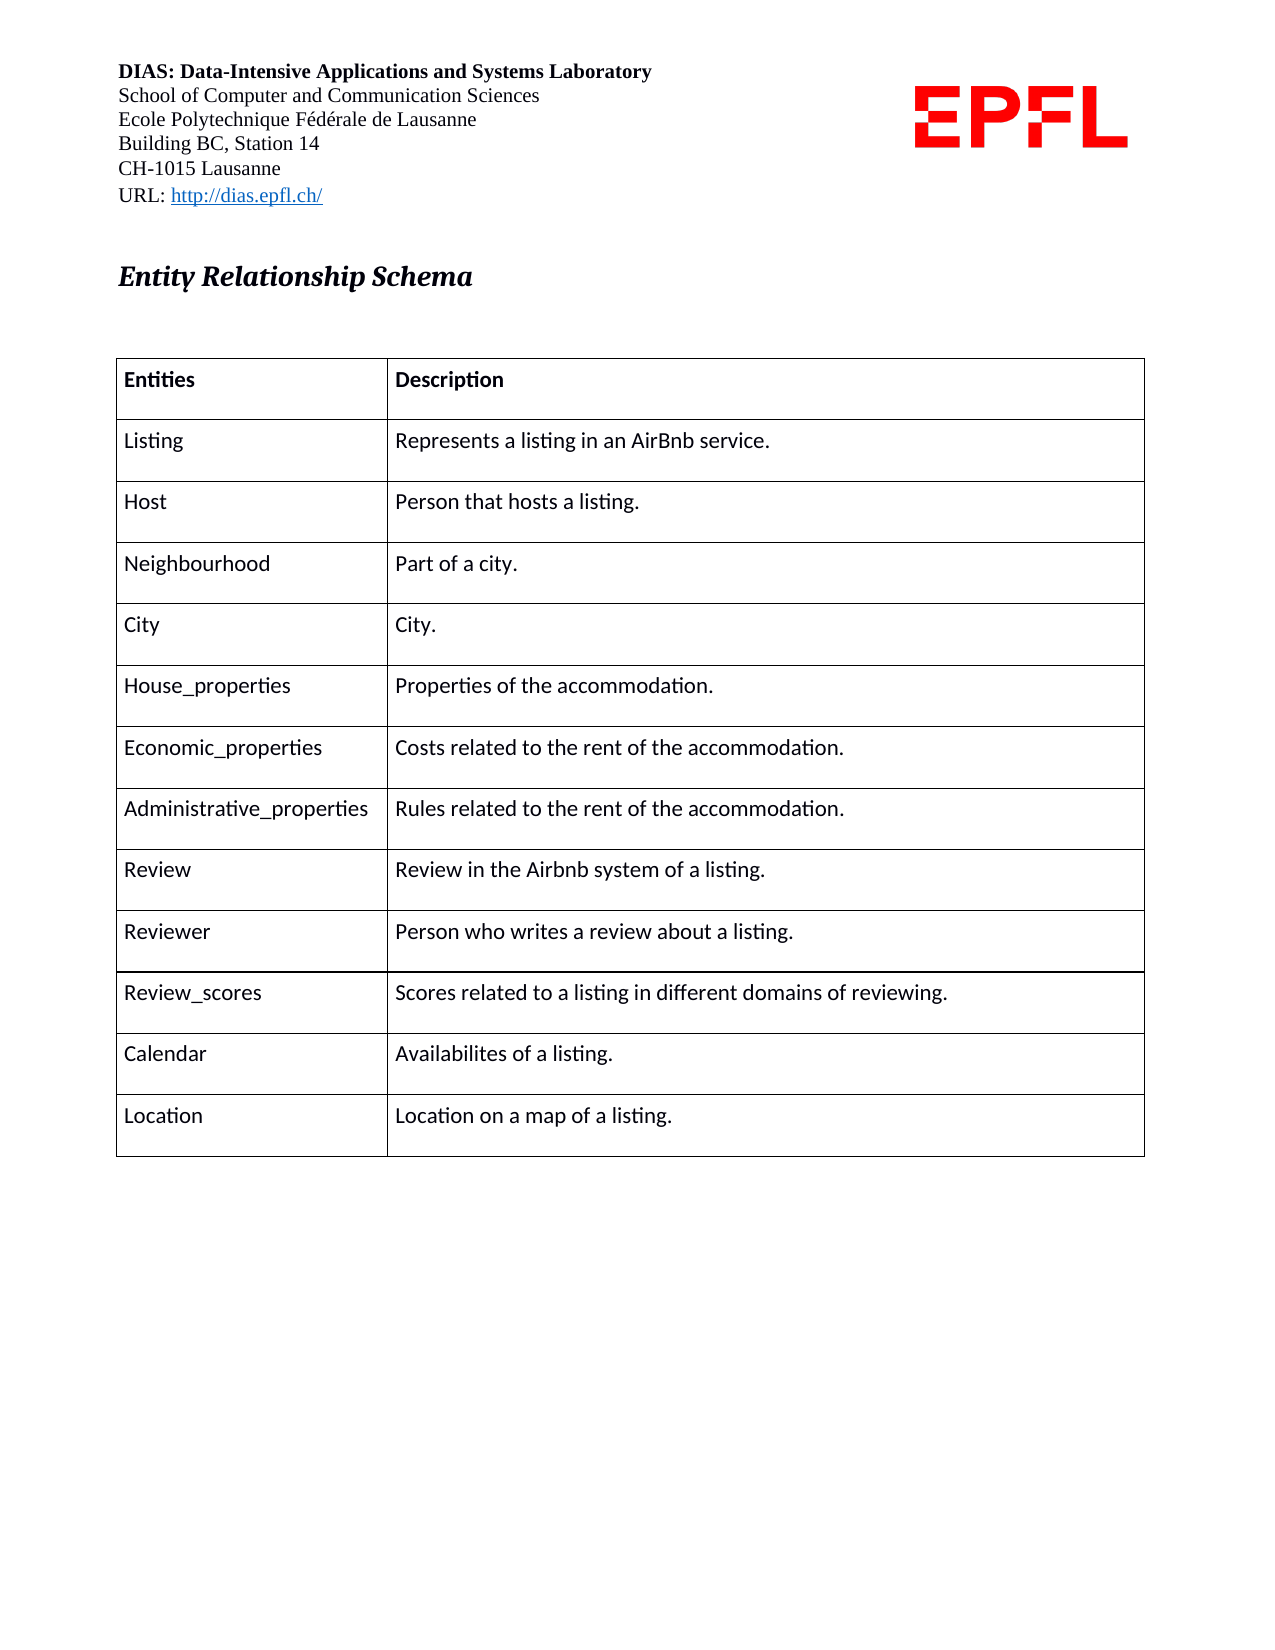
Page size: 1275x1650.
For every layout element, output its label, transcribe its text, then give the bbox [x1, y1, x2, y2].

table_cell Location [117, 1095, 387, 1156]
table_cell Review [117, 850, 387, 910]
table_cell Scores related to a listing in different domains of reviewing. [388, 973, 1144, 1033]
table_cell Listing [117, 420, 387, 481]
table_cell City [117, 604, 387, 665]
table_header Description [388, 359, 1144, 419]
table_cell Administrative_properties [117, 789, 387, 849]
table_cell Person that hosts a listing. [388, 482, 1144, 542]
table_cell City. [388, 604, 1144, 665]
table_cell Host [117, 482, 387, 542]
table_cell Review_scores [117, 973, 387, 1033]
subtitle Entity Relationship Schema [118, 260, 1157, 294]
table_cell Properties of the accommodation. [388, 666, 1144, 726]
table_cell Location on a map of a listing. [388, 1095, 1144, 1156]
table_cell Person who writes a review about a listing. [388, 911, 1144, 971]
table_cell Availabilites of a listing. [388, 1034, 1144, 1094]
table_cell Reviewer [117, 911, 387, 971]
table_cell Calendar [117, 1034, 387, 1094]
table_cell Part of a city. [388, 543, 1144, 603]
table_cell Neighbourhood [117, 543, 387, 603]
table_cell Rules related to the rent of the accommodation. [388, 789, 1144, 849]
table_cell Review in the Airbnb system of a listing. [388, 850, 1144, 910]
table_cell Economic_properties [117, 727, 387, 787]
table_cell Represents a listing in an AirBnb service. [388, 420, 1144, 481]
table_header Entities [117, 359, 387, 419]
picture [888, 59, 1154, 174]
table_cell Costs related to the rent of the accommodation. [388, 727, 1144, 787]
table_cell House_properties [117, 666, 387, 726]
